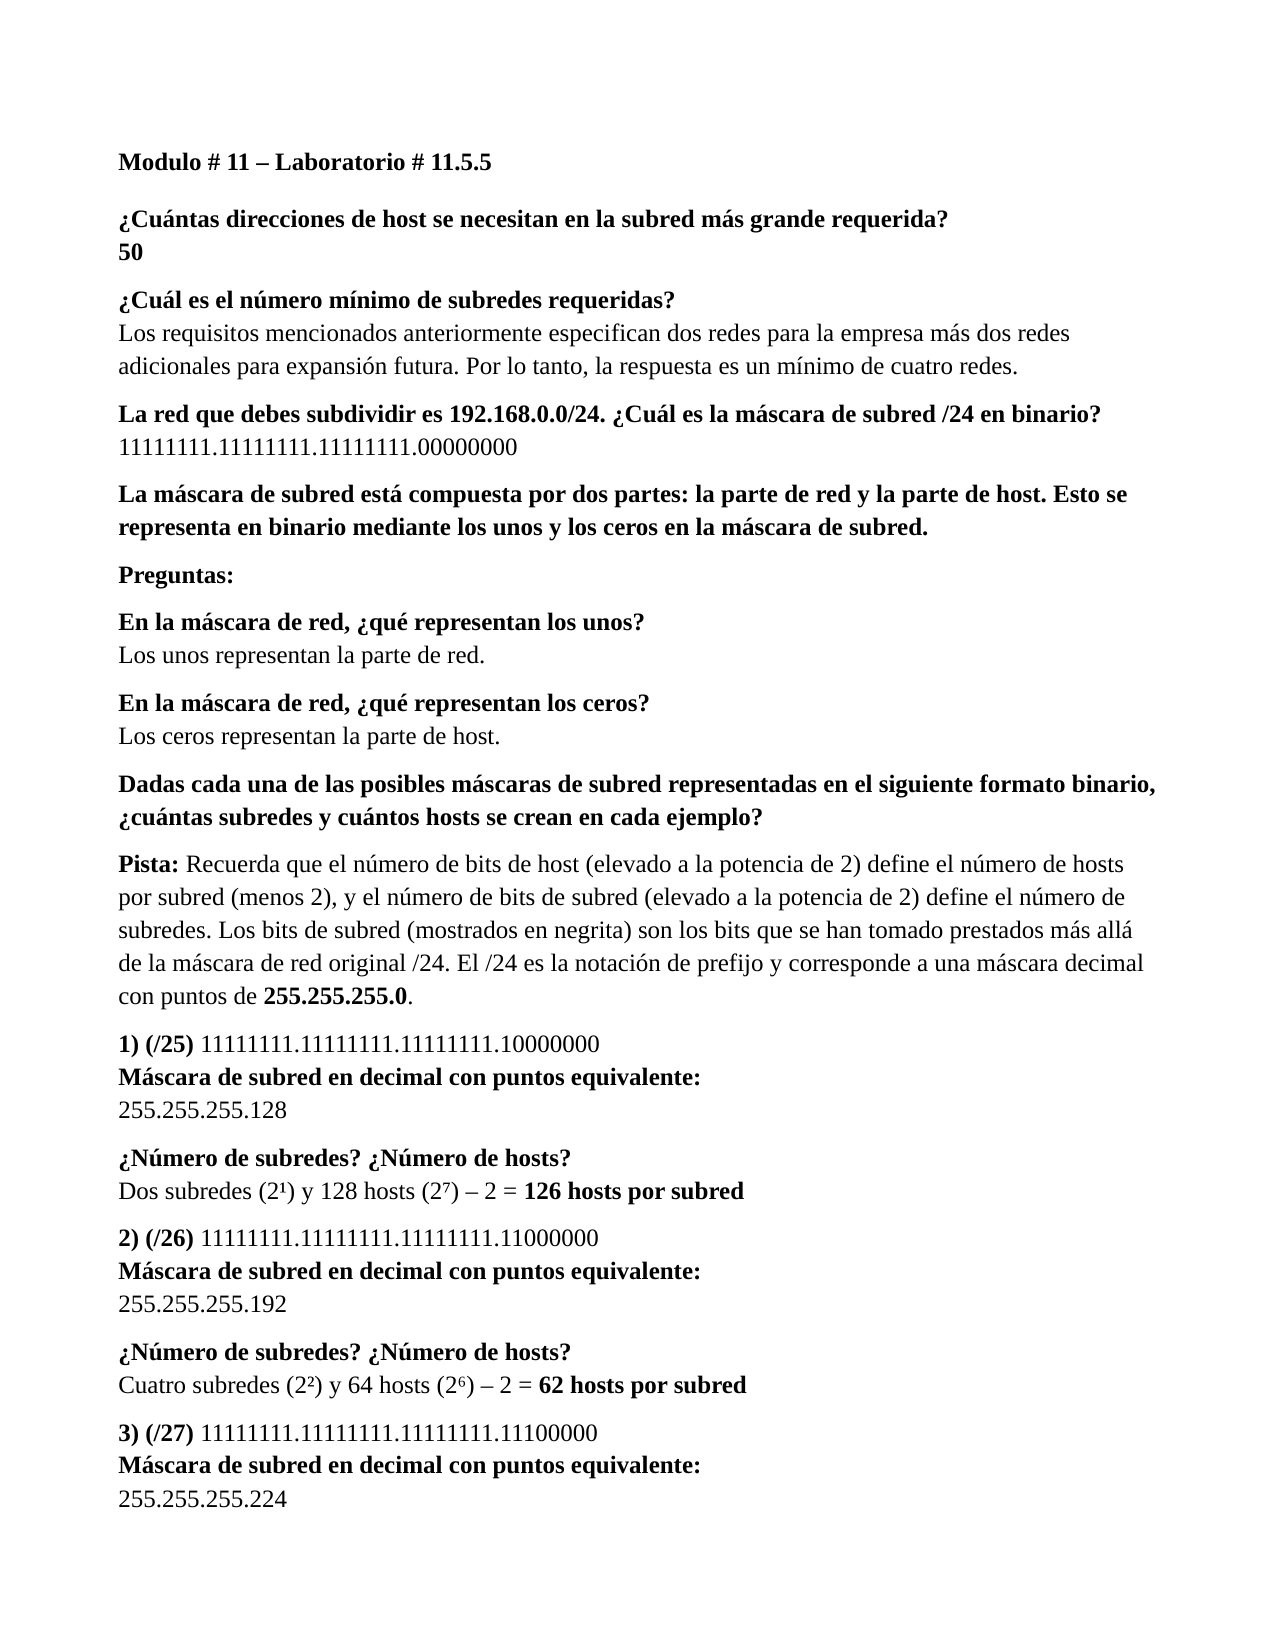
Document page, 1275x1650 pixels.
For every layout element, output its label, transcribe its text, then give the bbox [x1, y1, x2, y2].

text En la máscara de red, ¿qué representan los ceros? Los ceros representan la parte de host. [118, 688, 1157, 750]
text En la máscara de red, ¿qué representan los unos? Los unos representan la parte de red. [118, 607, 1157, 669]
text ¿Cuántas direcciones de host se necesitan en la subred más grande requerida? 50 [118, 204, 1157, 266]
text ¿Cuál es el número mínimo de subredes requeridas? Los requisitos mencionados anteriormente especifican dos redes para la empresa más dos redes adicionales para expansión futura. Por lo tanto, la respuesta es un mínimo de cuatro redes. [118, 285, 1157, 380]
text La red que debes subdividir es 192.168.0.0/24. ¿Cuál es la máscara de subred /24 en binario? 11111111.11111111.11111111.00000000 [118, 399, 1157, 460]
text Preguntas: [118, 560, 1157, 589]
text ¿Número de subredes? ¿Número de hosts? Dos subredes (2¹) y 128 hosts (2⁷) – 2 = 126 hosts por subred [118, 1143, 1157, 1204]
text Modulo # 11 – Laboratorio # 11.5.5 [118, 147, 1157, 176]
text La máscara de subred está compuesta por dos partes: la parte de red y la parte de host. Esto se representa en binario mediante los unos y los ceros en la máscara de subred. [118, 479, 1157, 541]
text ¿Número de subredes? ¿Número de hosts? Cuatro subredes (2²) y 64 hosts (2⁶) – 2 = 62 hosts por subred [118, 1337, 1157, 1399]
text Pista: Recuerda que el número de bits de host (elevado a la potencia de 2) define el número de hosts por subred (menos 2), y el número de bits de subred (elevado a la potencia de 2) define el número de subredes. Los bits de subred (mostrados en negrita) son los bits que se han tomado prestados más allá de la máscara de red original /24. El /24 es la notación de prefijo y corresponde a una máscara decimal con puntos de 255.255.255.0. [118, 849, 1157, 1010]
text 2) (/26) 11111111.11111111.11111111.11000000 Máscara de subred en decimal con puntos equivalente: 255.255.255.192 [118, 1223, 1157, 1318]
text 3) (/27) 11111111.11111111.11111111.11100000 Máscara de subred en decimal con puntos equivalente: 255.255.255.224 [118, 1418, 1157, 1512]
text Dadas cada una de las posibles máscaras de subred representadas en el siguiente formato binario, ¿cuántas subredes y cuántos hosts se crean en cada ejemplo? [118, 769, 1157, 831]
text 1) (/25) 11111111.11111111.11111111.10000000 Máscara de subred en decimal con puntos equivalente: 255.255.255.128 [118, 1029, 1157, 1124]
